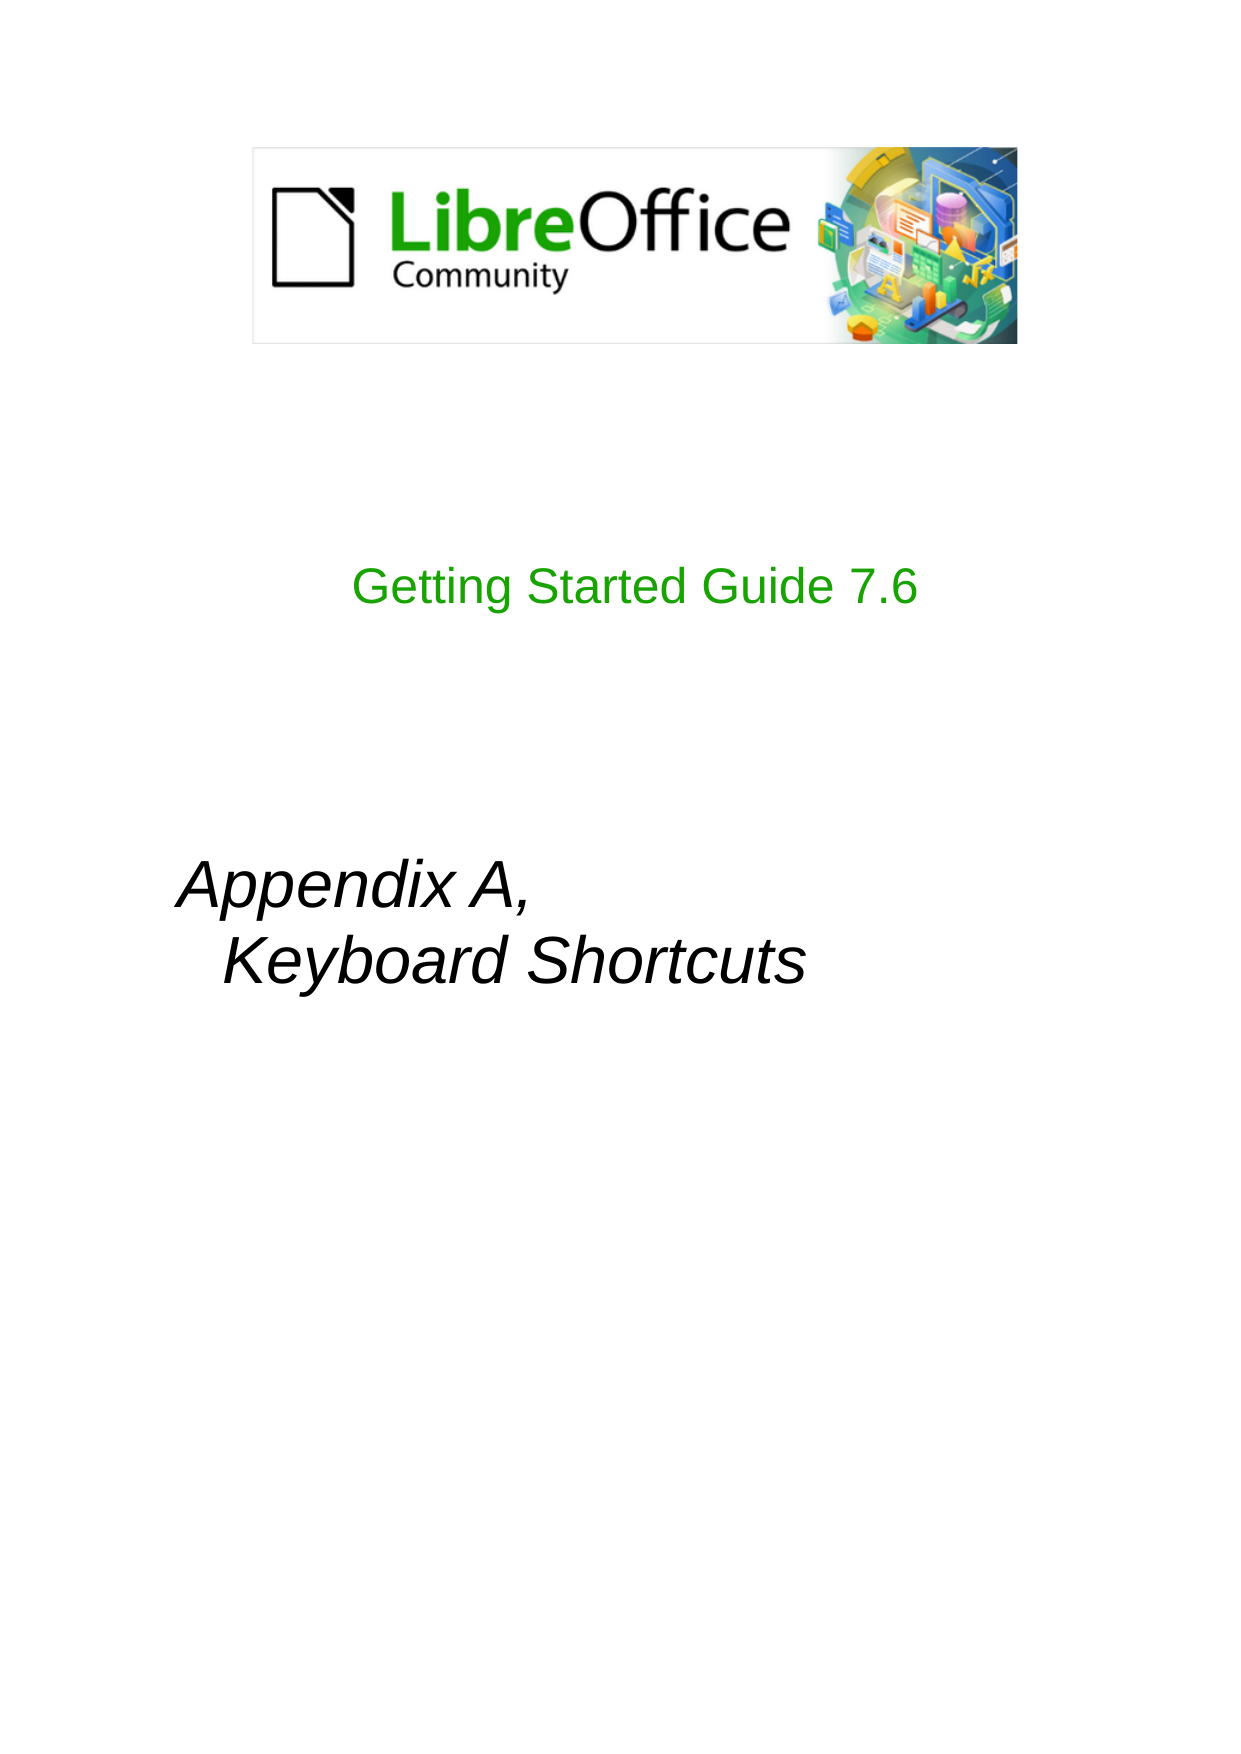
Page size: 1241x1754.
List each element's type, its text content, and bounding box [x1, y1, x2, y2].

title Appendix A, Keyboard Shortcuts [177, 845, 1093, 998]
text Getting Started Guide 7.6 [177, 556, 1093, 614]
picture [252, 147, 1018, 344]
